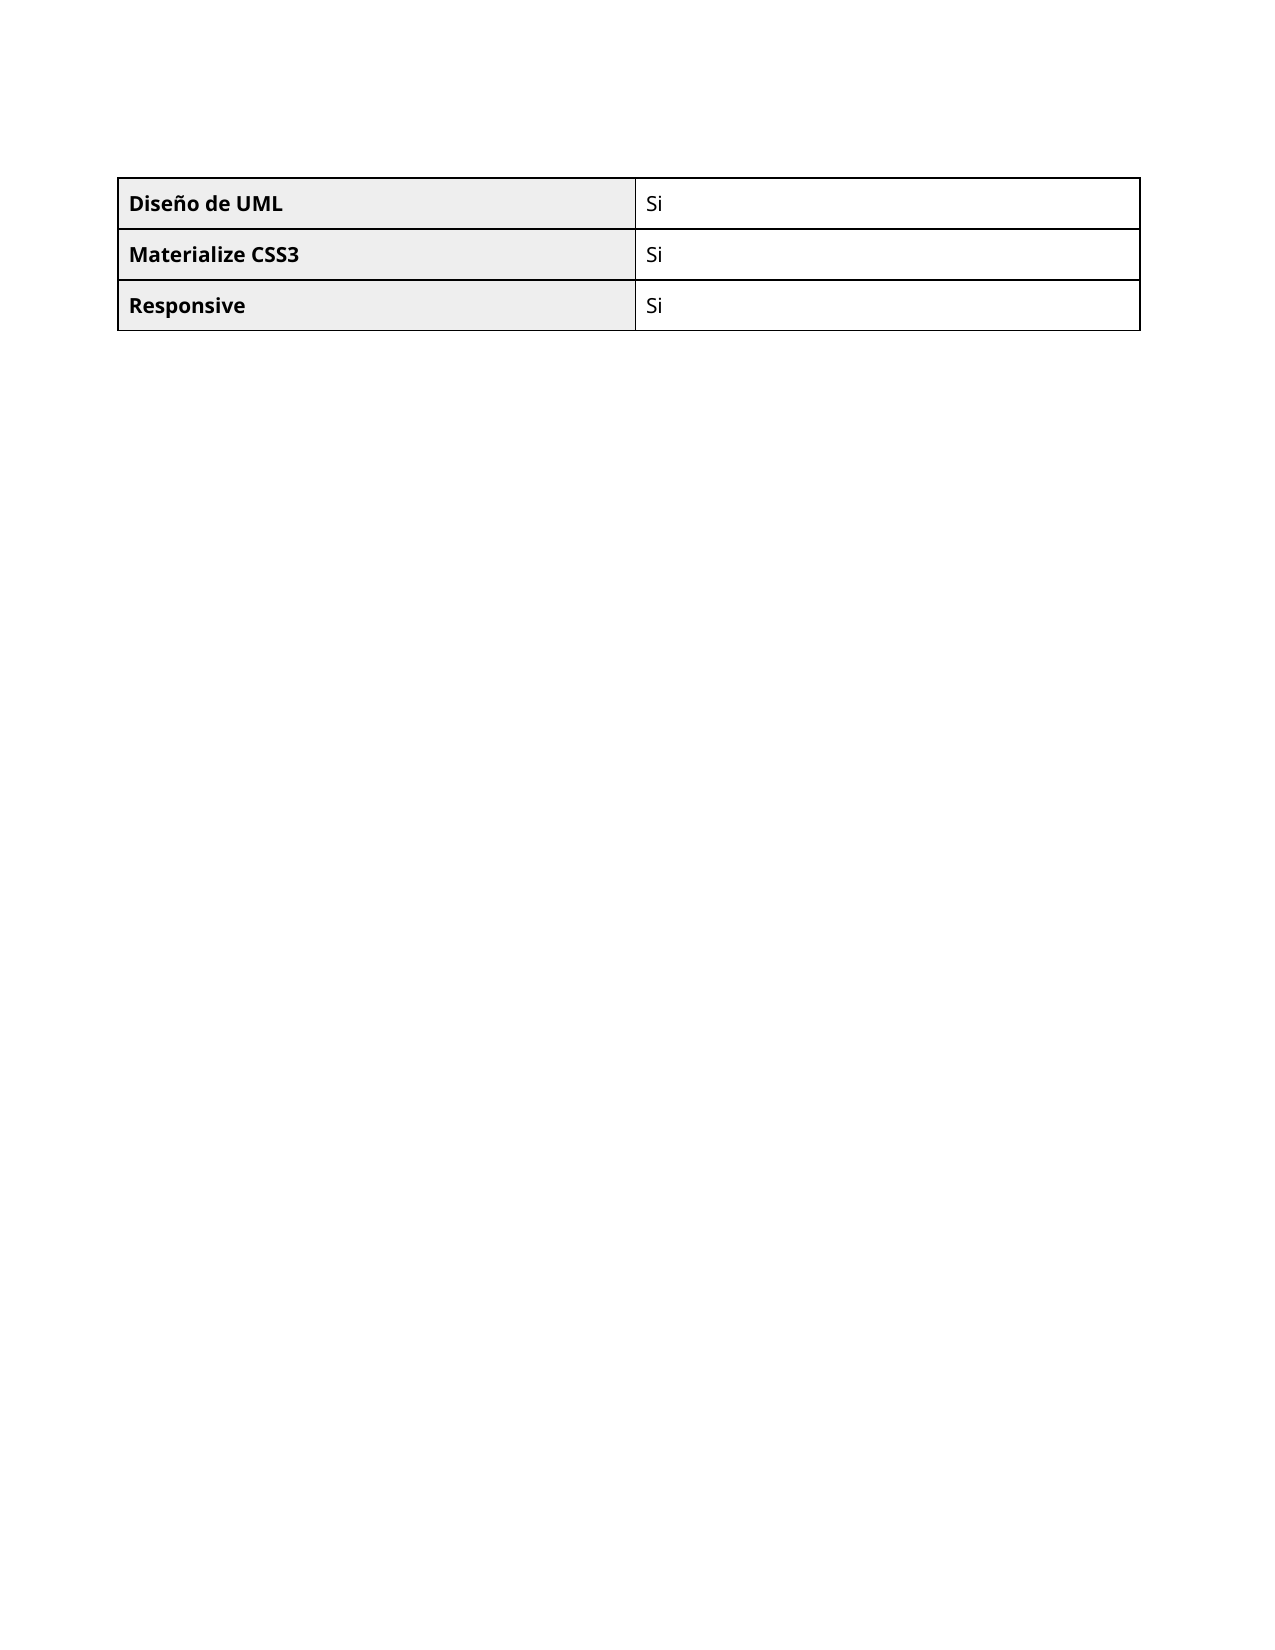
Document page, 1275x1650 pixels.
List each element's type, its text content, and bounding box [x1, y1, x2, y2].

table_cell Responsive [119, 281, 635, 330]
table_cell Si [636, 230, 1139, 279]
table_cell Si [636, 281, 1139, 330]
table_cell Diseño de UML [119, 179, 635, 228]
table_cell Si [636, 179, 1139, 228]
table_cell Materialize CSS3 [119, 230, 635, 279]
